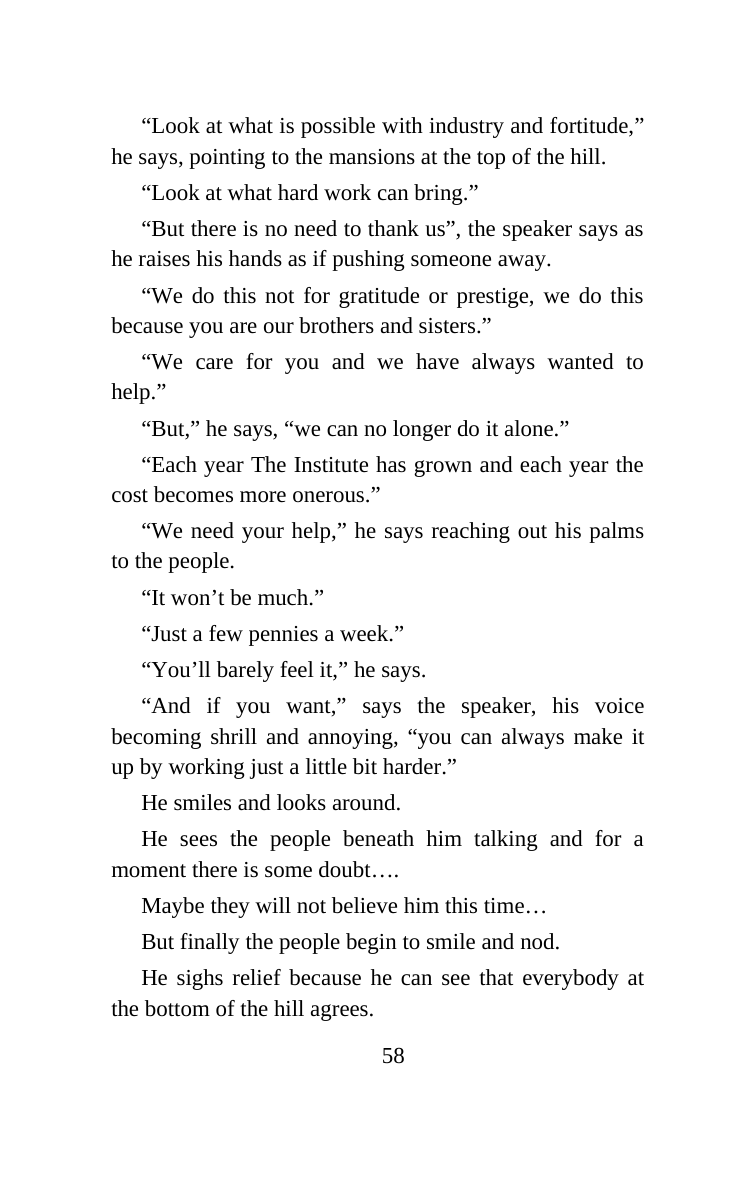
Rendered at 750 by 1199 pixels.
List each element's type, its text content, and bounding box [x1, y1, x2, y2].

text “But there is no need to thank us”, the speaker says as he raises his hands as if pushing someone away. [111, 215, 645, 272]
text “We do this not for gratitude or prestige, we do this because you are our brothers and sisters.” [111, 282, 645, 338]
text “Each year The Institute has grown and each year the cost becomes more onerous.” [111, 451, 645, 507]
text “Just a few pennies a week.” [111, 620, 645, 646]
text “We need your help,” he says reaching out his palms to the people. [111, 517, 645, 574]
text He sighs relief because he can see that everybody at the bottom of the hill agrees. [111, 964, 645, 1021]
text “We care for you and we have always wanted to help.” [111, 348, 645, 405]
text He sees the people beneath him talking and for a moment there is some doubt…. [111, 825, 645, 882]
text “You’ll barely feel it,” he says. [111, 656, 645, 683]
text He smiles and looks around. [111, 789, 645, 816]
text But finally the people begin to smile and nod. [111, 928, 645, 954]
text “It won’t be much.” [111, 584, 645, 610]
text “Look at what is possible with industry and fortitude,” he says, pointing to the mansions at the top of the hill. [111, 112, 645, 169]
text “But,” he says, “we can no longer do it alone.” [111, 414, 645, 441]
text “And if you want,” says the speaker, his voice becoming shrill and annoying, “you can always make it up by working just a little bit harder.” [111, 692, 645, 779]
text “Look at what hard work can bring.” [111, 179, 645, 205]
text Maybe they will not believe him this time… [111, 892, 645, 918]
